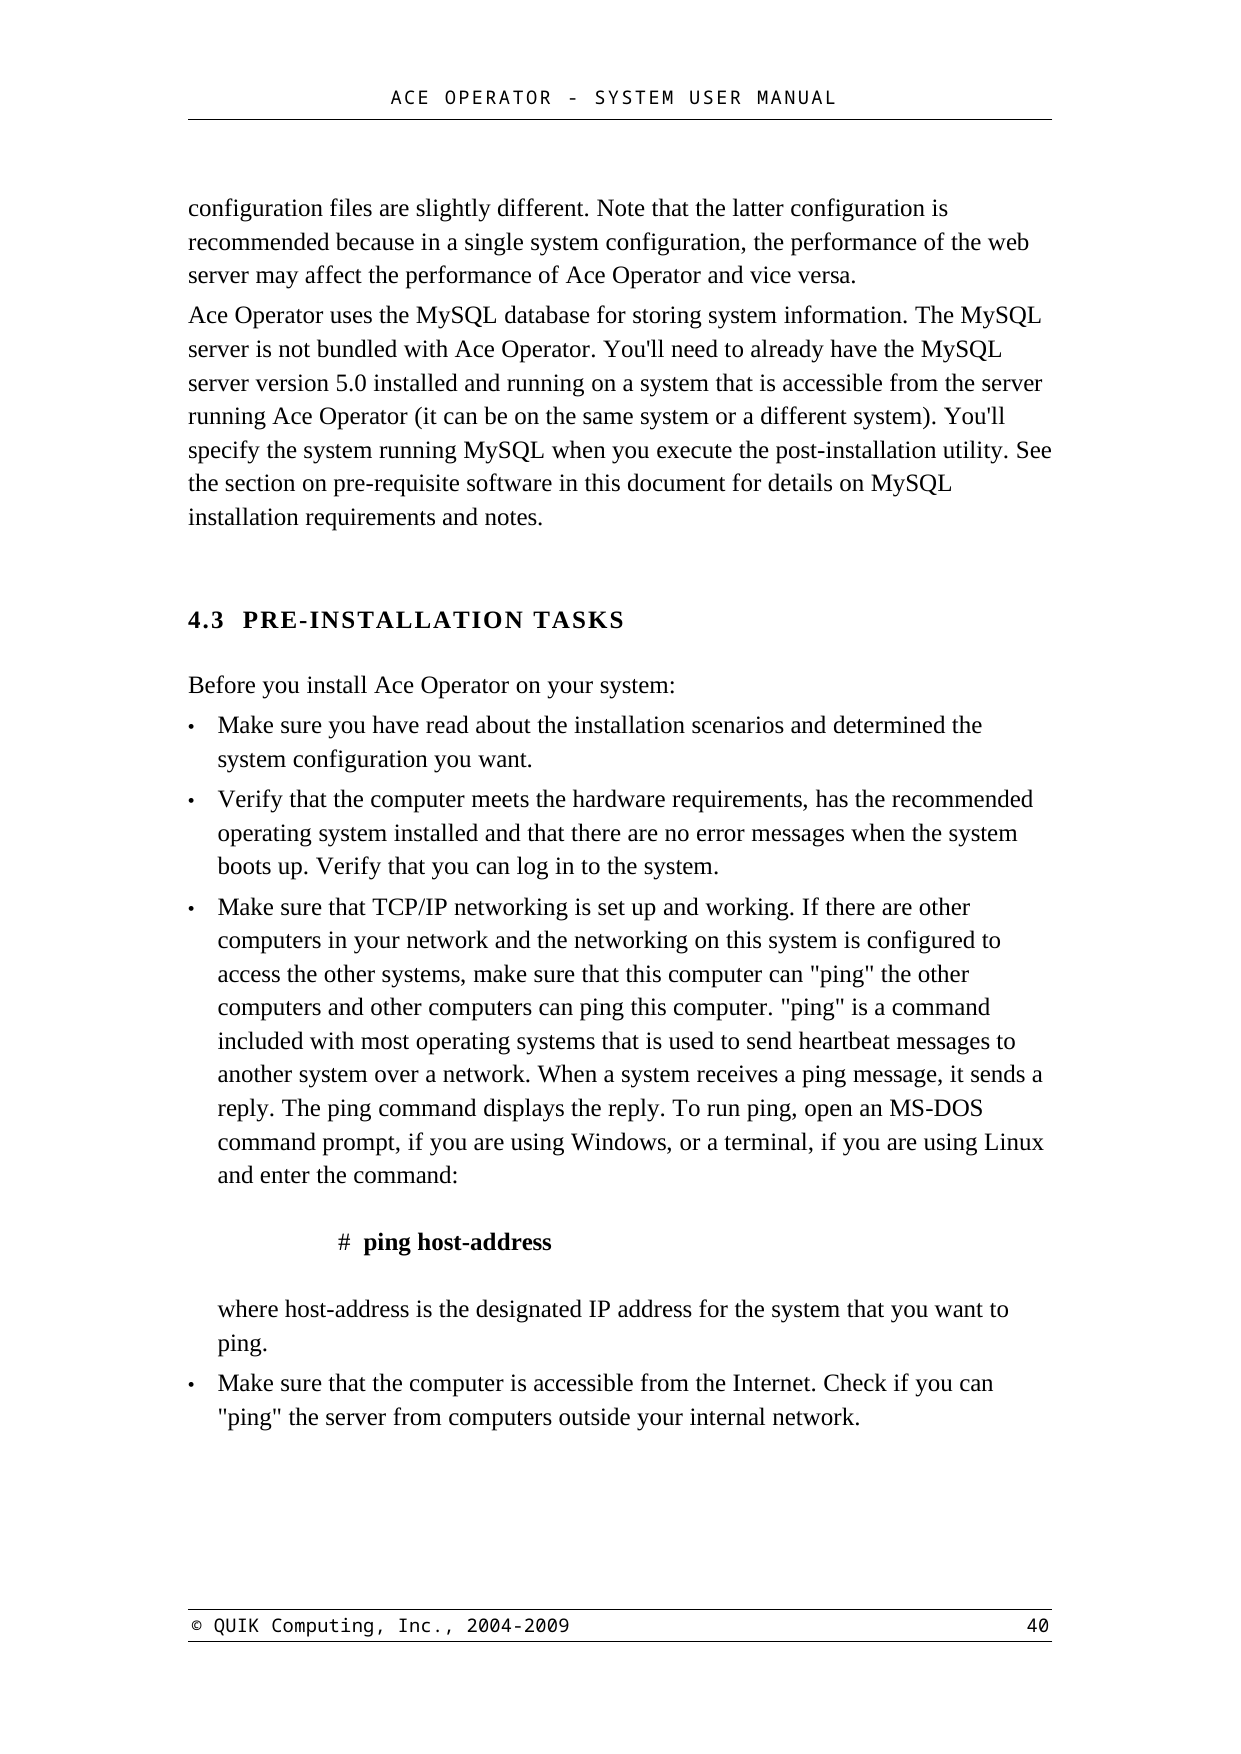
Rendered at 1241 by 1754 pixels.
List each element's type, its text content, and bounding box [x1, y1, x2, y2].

text Before you install Ace Operator on your system: [188, 671, 1052, 699]
list Make sure you have read about the installation scenarios and determined the system configuration you want. [188, 711, 1052, 773]
list Make sure that the computer is accessible from the Internet. Check if you can "ping" the server from computers outside your internal network. [188, 1369, 1052, 1431]
text configuration files are slightly different. Note that the latter configuration is recommended because in a single system configuration, the performance of the web server may affect the performance of Ace Operator and vice versa. [188, 194, 1052, 289]
list Verify that the computer meets the hardware requirements, has the recommended operating system installed and that there are no error messages when the system boots up. Verify that you can log in to the system. [188, 785, 1052, 880]
text Ace Operator uses the MySQL database for storing system information. The MySQL server is not bundled with Ace Operator. You'll need to already have the MySQL server version 5.0 installed and running on a system that is accessible from the server running Ace Operator (it can be on the same system or a different system). You'll specify the system running MySQL when you execute the post-installation utility. See the section on pre-requisite software in this document for details on MySQL installation requirements and notes. [188, 301, 1052, 531]
subtitle Pre-Installation Tasks [188, 606, 1052, 634]
list Make sure that TCP/IP networking is set up and working. If there are other computers in your network and the networking on this system is configured to access the other systems, make sure that this computer can "ping" the other computers and other computers can ping this computer. "ping" is a command included with most operating systems that is used to send heartbeat messages to another system over a network. When a system receives a ping message, it sends a reply. The ping command displays the reply. To run ping, open an MS-DOS command prompt, if you are using Windows, or a terminal, if you are using Linux and enter the command: # ping host-address where host-address is the designated IP address for the system that you want to ping. [188, 893, 1052, 1357]
